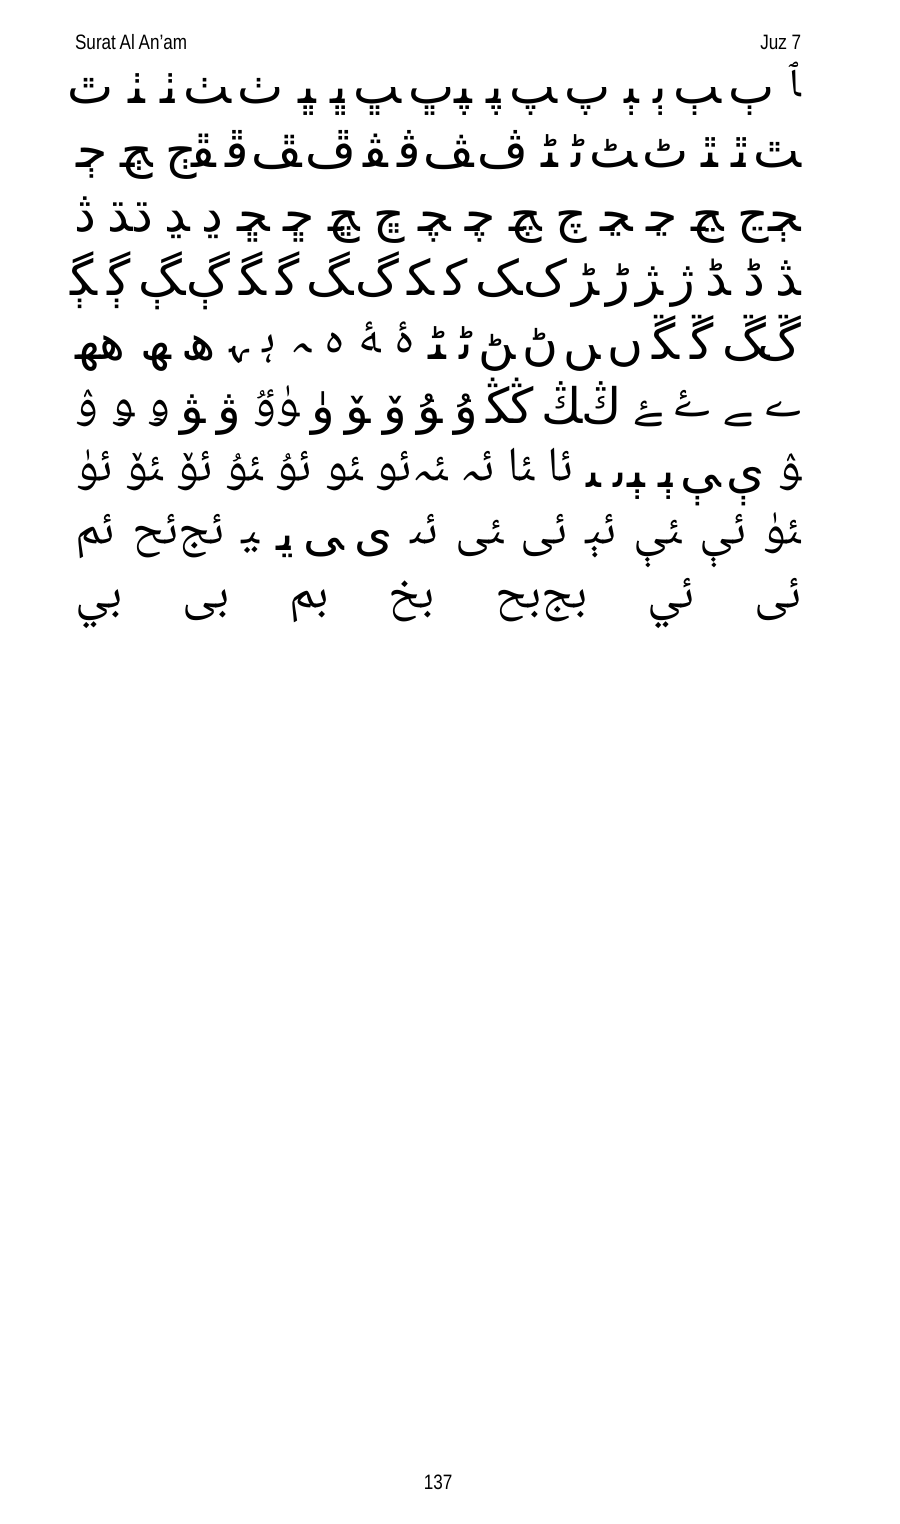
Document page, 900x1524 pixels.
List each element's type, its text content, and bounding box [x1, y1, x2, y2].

text ﭑ ﭒ ﭓ ﭔ ﭕ ﭖ ﭗ ﭘ ﭙﭚ ﭛ ﭜ ﭝ ﭞ ﭟ ﭠ ﭡ ﭢ ﭣ ﭤ ﭥ ﭦ ﭧ ﭨ ﭩ ﭪ ﭫ ﭬ ﭭ ﭮ ﭯ ﭰ ﭱﭲ ﭳ ﭴ ﭵﭶ ﭷ ﭸ ﭹ ﭺ ﭻ ﭼ ﭽ ﭾ ﭿ ﮀ ﮁ ﮂ ﮃ ﮄﮅ ﮆ ﮇ ﮈ ﮉ ﮊ ﮋ ﮌ ﮍ ﮎ ﮏ ﮐ ﮑ ﮒ ﮓ ﮔ ﮕ ﮖ ﮗ ﮘ ﮙ ﮚﮛ ﮜ ﮝ ﮞ ﮟ ﮠ ﮡ ﮢ ﮣ ﮤ ﮥ ﮦ ﮧ ﮨ ﮩ ﮪ ﮫ ﮬﮭ ﮮ ﮯ ﮰ ﮱ ﯓ ﯔ ﯕﯖ ﯗ ﯘ ﯙ ﯚ ﯛ ﯜﯝ ﯞ ﯟ ﯠ ﯡ ﯢ ﯣ ﯤ ﯥ ﯦ ﯧﯨ ﯩ ﯪ ﯫ ﯬ ﯭﯮ ﯯ ﯰ ﯱ ﯲ ﯳ ﯴ ﯵ ﯶ ﯷ ﯸ ﯹ ﯺ ﯻ ﯼ ﯽ ﯾ ﯿ ﰀﰁ ﰂ ﰃ ﰄ ﰅﰆ ﰇ ﰈ ﰉ ﰊ [75, 60, 801, 635]
